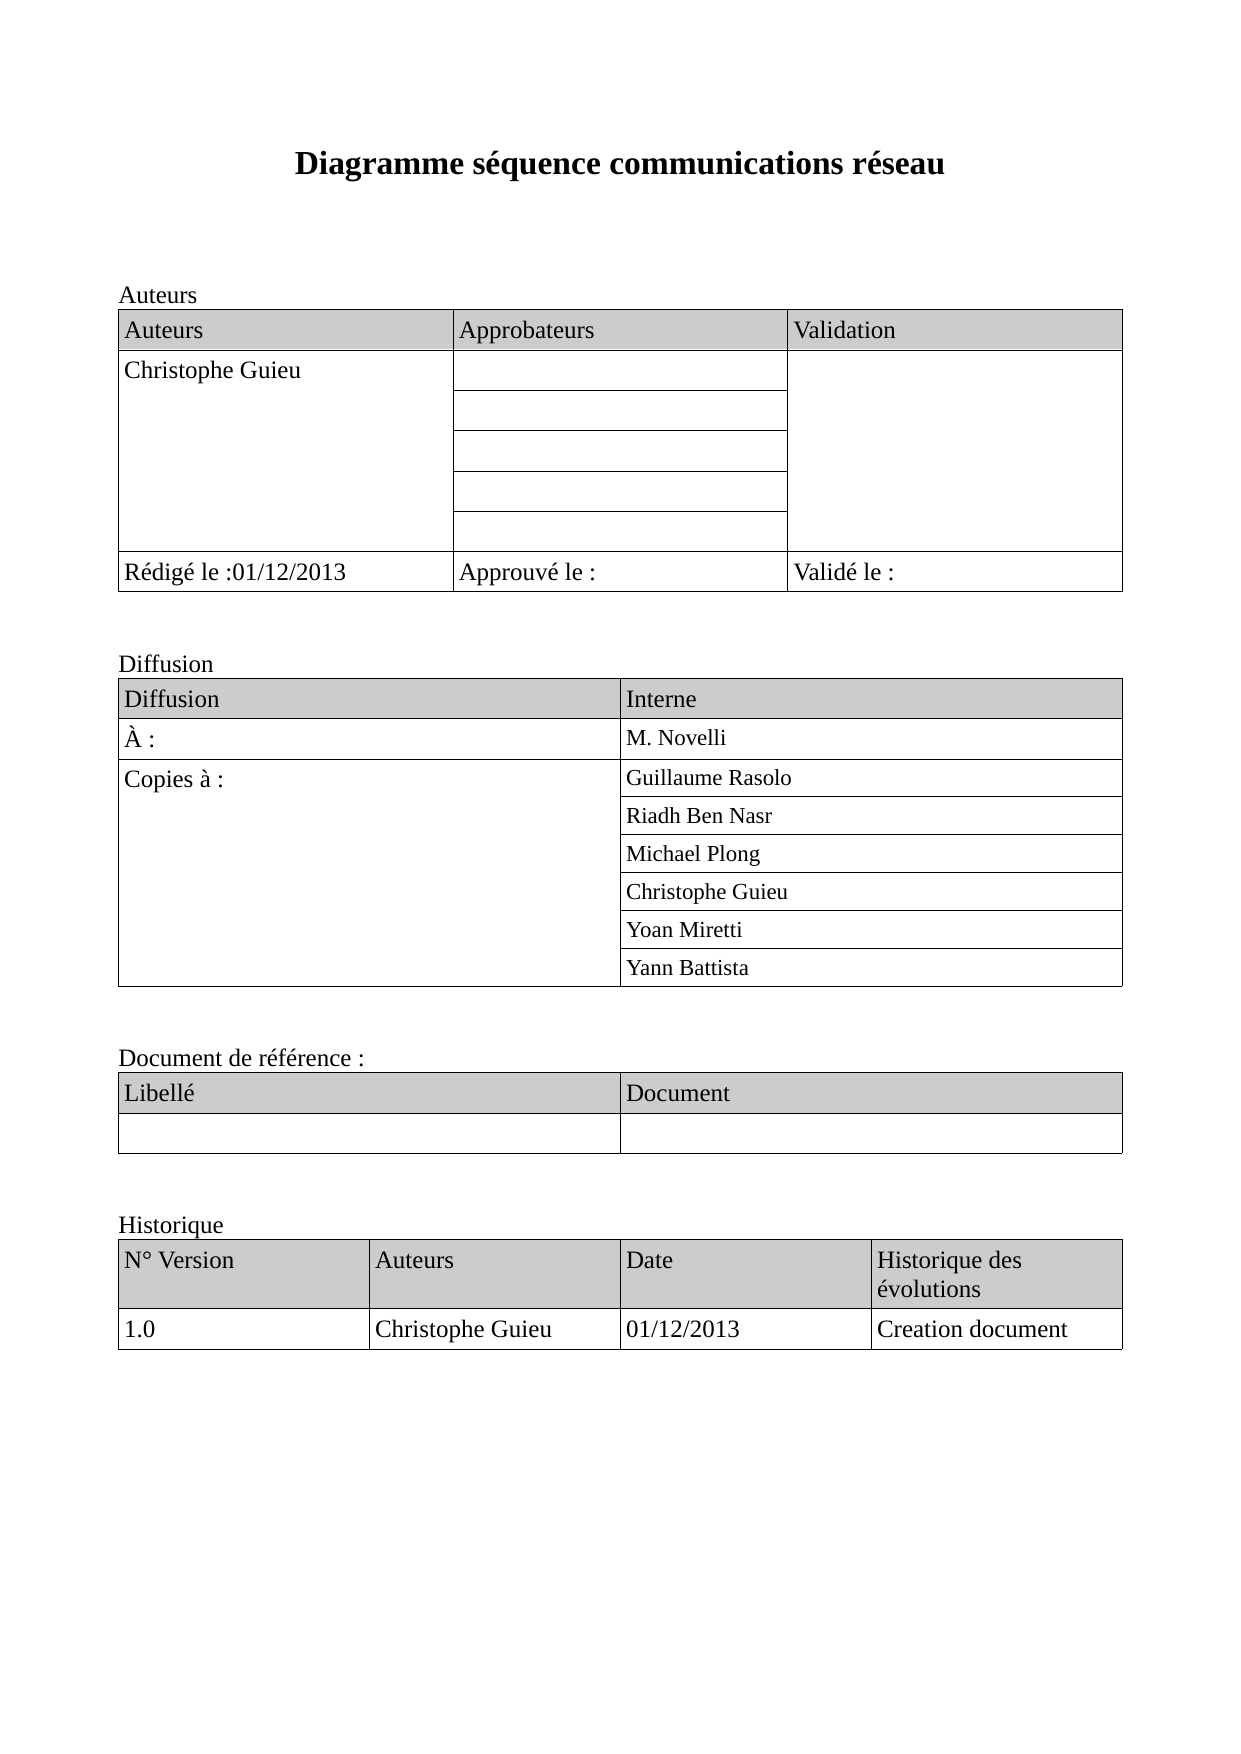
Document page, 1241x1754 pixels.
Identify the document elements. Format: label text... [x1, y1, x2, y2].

text Auteurs [118, 281, 1122, 309]
table_cell Christophe Guieu [621, 873, 1122, 910]
table_cell 01/12/2013 [621, 1309, 871, 1349]
table_header Auteurs [370, 1240, 620, 1308]
table_cell Christophe Guieu [370, 1309, 620, 1349]
table_header Diffusion [119, 679, 620, 718]
table_cell [454, 391, 787, 430]
table_header Interne [621, 679, 1122, 718]
table_cell [454, 472, 787, 511]
table_cell Rédigé le :01/12/2013 [119, 552, 453, 591]
table_cell Validé le : [788, 552, 1122, 591]
table_cell [454, 351, 787, 390]
table_cell [454, 431, 787, 471]
table_header Approbateurs [454, 310, 787, 349]
table_header Document [621, 1073, 1122, 1113]
table_cell À : [119, 719, 620, 758]
subtitle Diagramme séquence communications réseau [118, 143, 1122, 182]
table_header Libellé [119, 1073, 620, 1113]
table_cell Yann Battista [621, 949, 1122, 986]
text Diffusion [118, 649, 1122, 678]
table_cell [788, 351, 1122, 551]
text Historique [118, 1211, 1122, 1239]
table_header Validation [788, 310, 1122, 349]
table_header N° Version [119, 1240, 369, 1308]
table_cell [454, 512, 787, 551]
table_cell Yoan Miretti [621, 911, 1122, 948]
table_cell Approuvé le : [454, 552, 787, 591]
table_cell Christophe Guieu [119, 351, 453, 551]
table_cell 1.0 [119, 1309, 369, 1349]
table_cell Creation document [872, 1309, 1122, 1349]
table_cell Michael Plong [621, 835, 1122, 872]
table_header Auteurs [119, 310, 453, 349]
text Document de référence : [118, 1043, 1122, 1072]
table_cell Riadh Ben Nasr [621, 797, 1122, 834]
table_cell [119, 1114, 620, 1153]
table_cell Copies à : [119, 760, 620, 986]
table_header Historique des évolutions [872, 1240, 1122, 1308]
table_cell M. Novelli [621, 719, 1122, 758]
table_cell [621, 1114, 1122, 1153]
table_cell Guillaume Rasolo [621, 760, 1122, 796]
table_header Date [621, 1240, 871, 1308]
